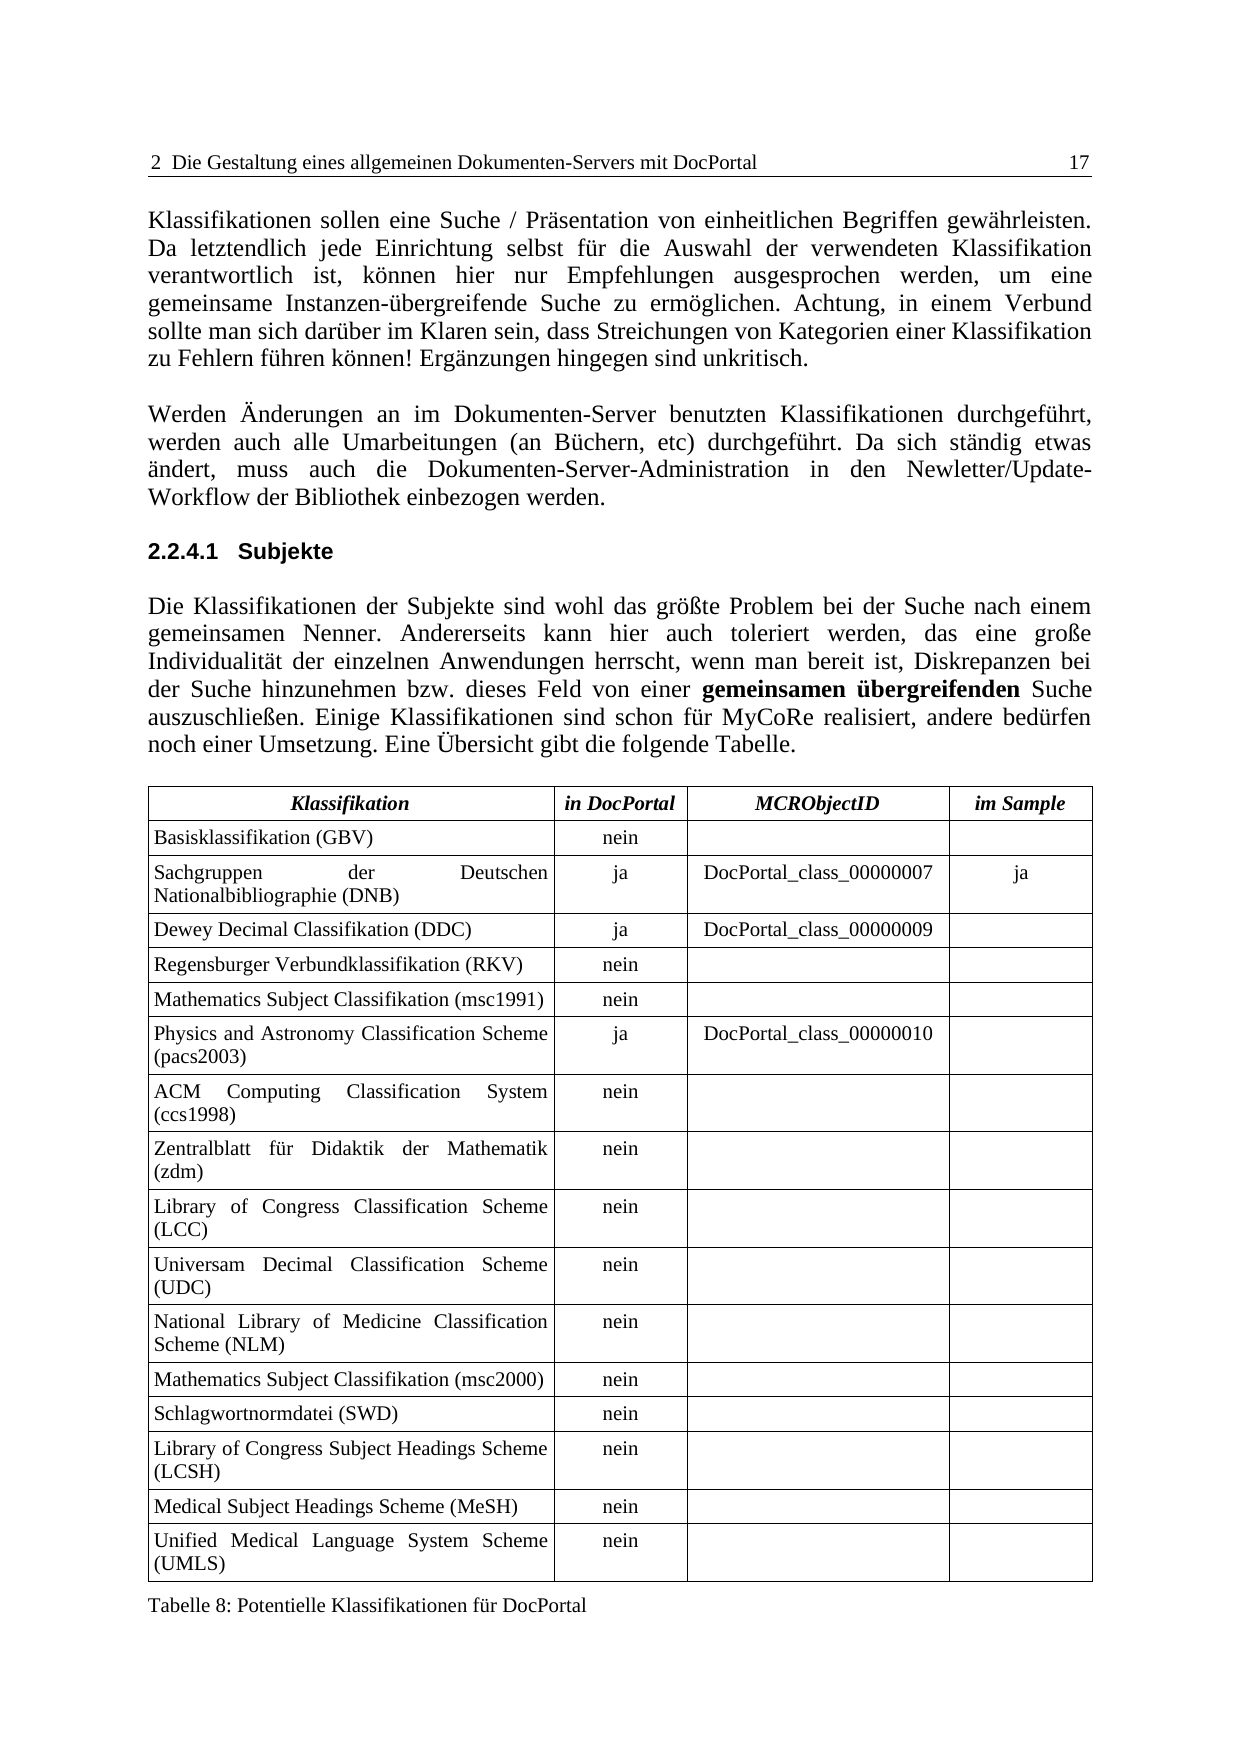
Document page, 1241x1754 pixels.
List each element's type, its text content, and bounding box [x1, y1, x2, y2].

table_cell Mathematics Subject Classifikation (msc2000) [149, 1363, 554, 1396]
table_cell Medical Subject Headings Scheme (MeSH) [149, 1490, 554, 1523]
table_cell [950, 1363, 1092, 1396]
table_cell [688, 1305, 949, 1362]
table_cell [950, 1397, 1092, 1431]
table_cell ja [555, 856, 687, 913]
table_cell [950, 1432, 1092, 1489]
table_cell Sachgruppen der Deutschen Nationalbibliographie (DNB) [149, 856, 554, 913]
table_cell nein [555, 1490, 687, 1523]
table_cell [688, 1524, 949, 1581]
text Werden Änderungen an im Dokumenten-Server benutzten Klassifikationen durchgeführt, werden auch alle Umarbeitungen (an Büchern, etc) durchgeführt. Da sich ständig etwas ändert, muss auch die Dokumenten-Server-Administration in den Newletter/Update-Workflow der Bibliothek einbezogen werden. [148, 400, 1092, 511]
table_cell nein [555, 1248, 687, 1304]
table_cell [950, 1017, 1092, 1074]
table_header Klassifikation [149, 787, 554, 820]
table_cell DocPortal_class_00000007 [688, 856, 949, 913]
table_cell nein [555, 821, 687, 855]
table_cell nein [555, 1432, 687, 1489]
table_cell Schlagwortnormdatei (SWD) [149, 1397, 554, 1431]
table_header im Sample [950, 787, 1092, 820]
table_cell Dewey Decimal Classifikation (DDC) [149, 914, 554, 947]
table_cell Physics and Astronomy Classification Scheme (pacs2003) [149, 1017, 554, 1074]
table_cell [950, 1490, 1092, 1523]
table_cell ja [950, 856, 1092, 913]
table_cell [950, 914, 1092, 947]
table_cell [688, 1432, 949, 1489]
text Klassifikationen sollen eine Suche / Präsentation von einheitlichen Begriffen gewährleisten. Da letztendlich jede Einrichtung selbst für die Auswahl der verwendeten Klassifikation verantwortlich ist, können hier nur Empfehlungen ausgesprochen werden, um eine gemeinsame Instanzen-übergreifende Suche zu ermöglichen. Achtung, in einem Verbund sollte man sich darüber im Klaren sein, dass Streichungen von Kategorien einer Klassifikation zu Fehlern führen können! Ergänzungen hingegen sind unkritisch. [148, 206, 1092, 372]
table_cell [688, 1132, 949, 1189]
table_cell [688, 1248, 949, 1304]
table_cell Library of Congress Classification Scheme (LCC) [149, 1190, 554, 1247]
table_cell [688, 948, 949, 982]
table_cell ja [555, 1017, 687, 1074]
text Die Klassifikationen der Subjekte sind wohl das größte Problem bei der Suche nach einem gemeinsamen Nenner. Andererseits kann hier auch toleriert werden, das eine große Individualität der einzelnen Anwendungen herrscht, wenn man bereit ist, Diskrepanzen bei der Suche hinzunehmen bzw. dieses Feld von einer gemeinsamen übergreifenden Suche auszuschließen. Einige Klassifikationen sind schon für MyCoRe realisiert, andere bedürfen noch einer Umsetzung. Eine Übersicht gibt die folgende Tabelle. [148, 592, 1092, 758]
table_cell [688, 1190, 949, 1247]
table_cell Regensburger Verbundklassifikation (RKV) [149, 948, 554, 982]
table_cell [688, 983, 949, 1016]
table_cell [950, 1190, 1092, 1247]
table_cell Zentralblatt für Didaktik der Mathematik (zdm) [149, 1132, 554, 1189]
table_cell [688, 1397, 949, 1431]
table_cell [688, 1075, 949, 1131]
table_cell nein [555, 983, 687, 1016]
table_cell [950, 1075, 1092, 1131]
table_cell [950, 1132, 1092, 1189]
table_cell [688, 1363, 949, 1396]
table_cell Universam Decimal Classification Scheme (UDC) [149, 1248, 554, 1304]
table_cell [688, 1490, 949, 1523]
table_cell nein [555, 1305, 687, 1362]
table_cell [950, 821, 1092, 855]
table_cell ACM Computing Classification System (ccs1998) [149, 1075, 554, 1131]
table_cell Mathematics Subject Classifikation (msc1991) [149, 983, 554, 1016]
table_cell Unified Medical Language System Scheme (UMLS) [149, 1524, 554, 1581]
table_header in DocPortal [555, 787, 687, 820]
table_cell nein [555, 1397, 687, 1431]
table_cell nein [555, 1132, 687, 1189]
table_header MCRObjectID [688, 787, 949, 820]
table_cell [950, 983, 1092, 1016]
table_cell [950, 1248, 1092, 1304]
subtitle Subjekte [148, 538, 1092, 564]
table_cell nein [555, 948, 687, 982]
table_cell ja [555, 914, 687, 947]
table_cell nein [555, 1190, 687, 1247]
table_cell Basisklassifikation (GBV) [149, 821, 554, 855]
text Tabelle 8: Potentielle Klassifikationen für DocPortal [148, 1593, 1092, 1616]
table_cell nein [555, 1363, 687, 1396]
table_cell nein [555, 1524, 687, 1581]
table_cell [950, 948, 1092, 982]
table_cell DocPortal_class_00000009 [688, 914, 949, 947]
table_cell DocPortal_class_00000010 [688, 1017, 949, 1074]
table_cell [688, 821, 949, 855]
table_cell nein [555, 1075, 687, 1131]
table_cell [950, 1305, 1092, 1362]
table_cell National Library of Medicine Classification Scheme (NLM) [149, 1305, 554, 1362]
table_cell Library of Congress Subject Headings Scheme (LCSH) [149, 1432, 554, 1489]
table_cell [950, 1524, 1092, 1581]
